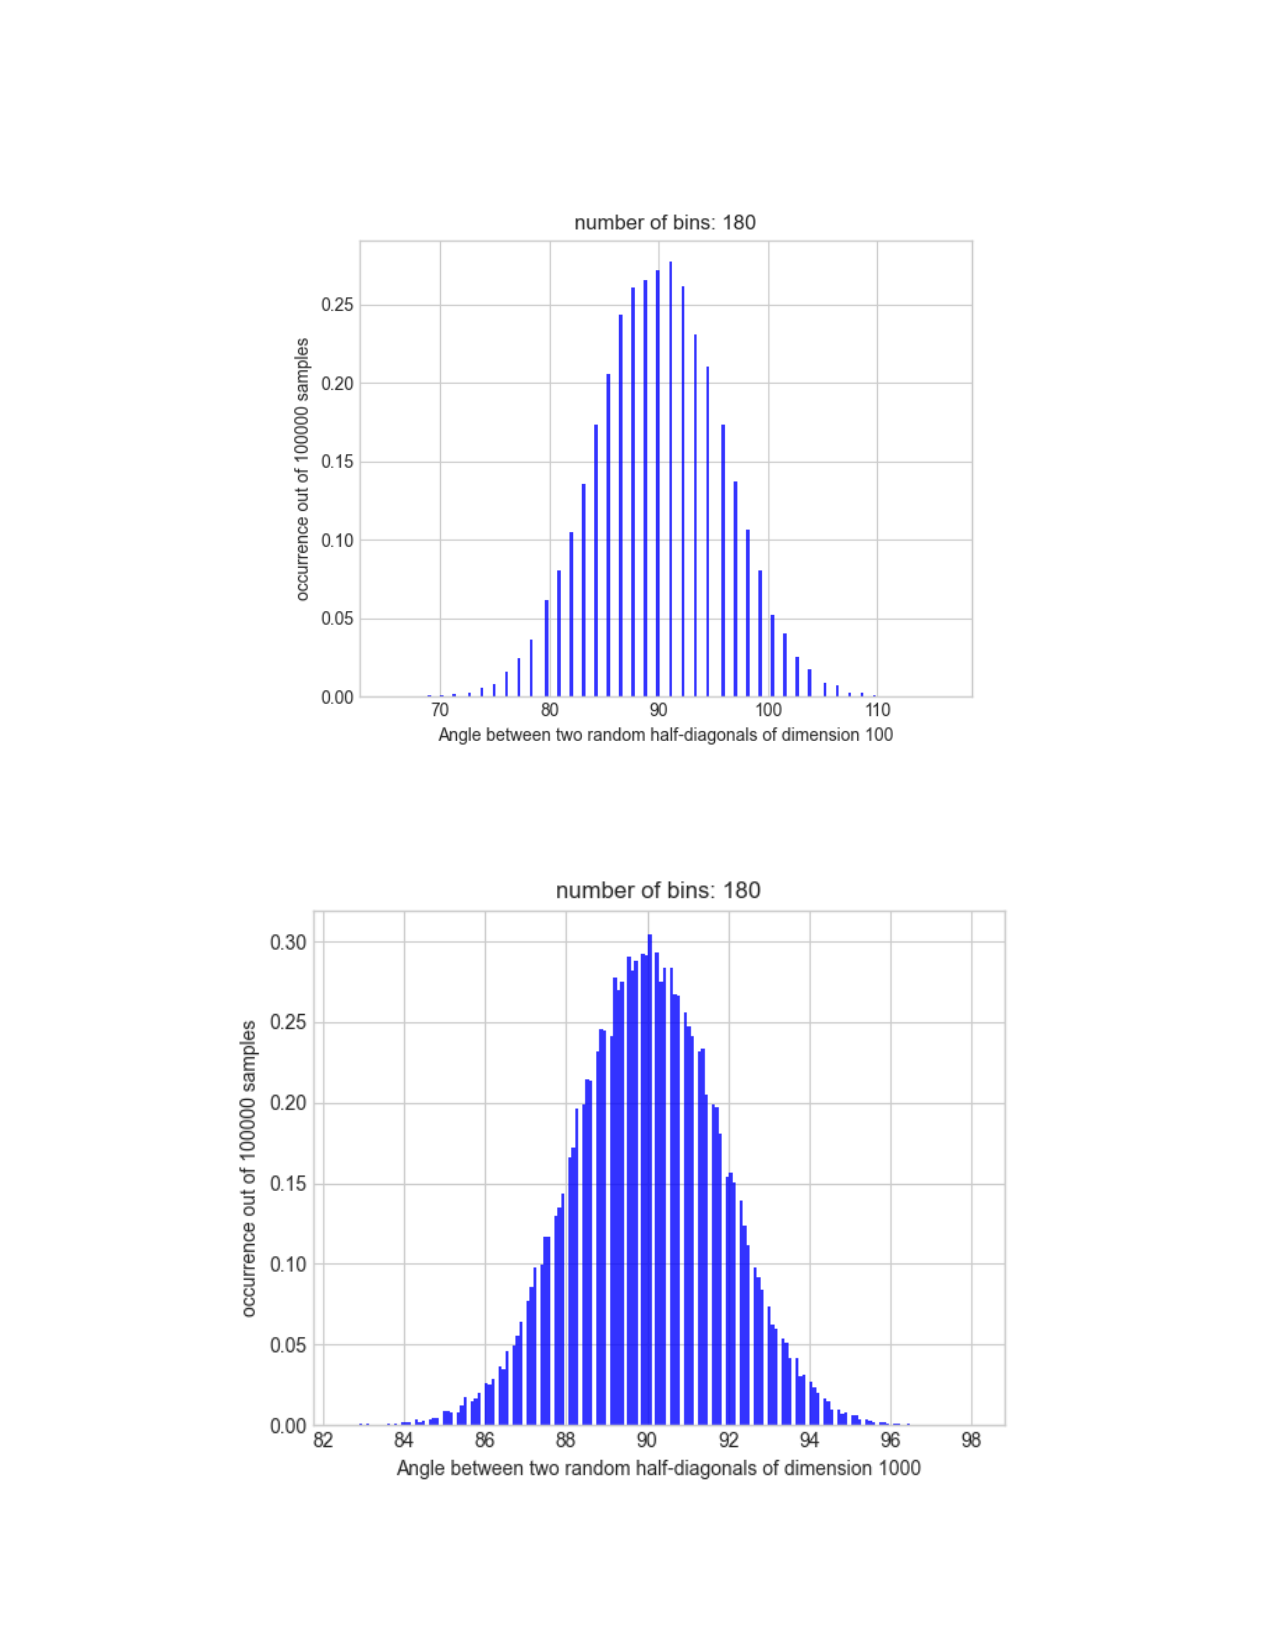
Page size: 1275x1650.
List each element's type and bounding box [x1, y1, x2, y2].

picture [202, 830, 1094, 1499]
picture [261, 169, 1051, 762]
